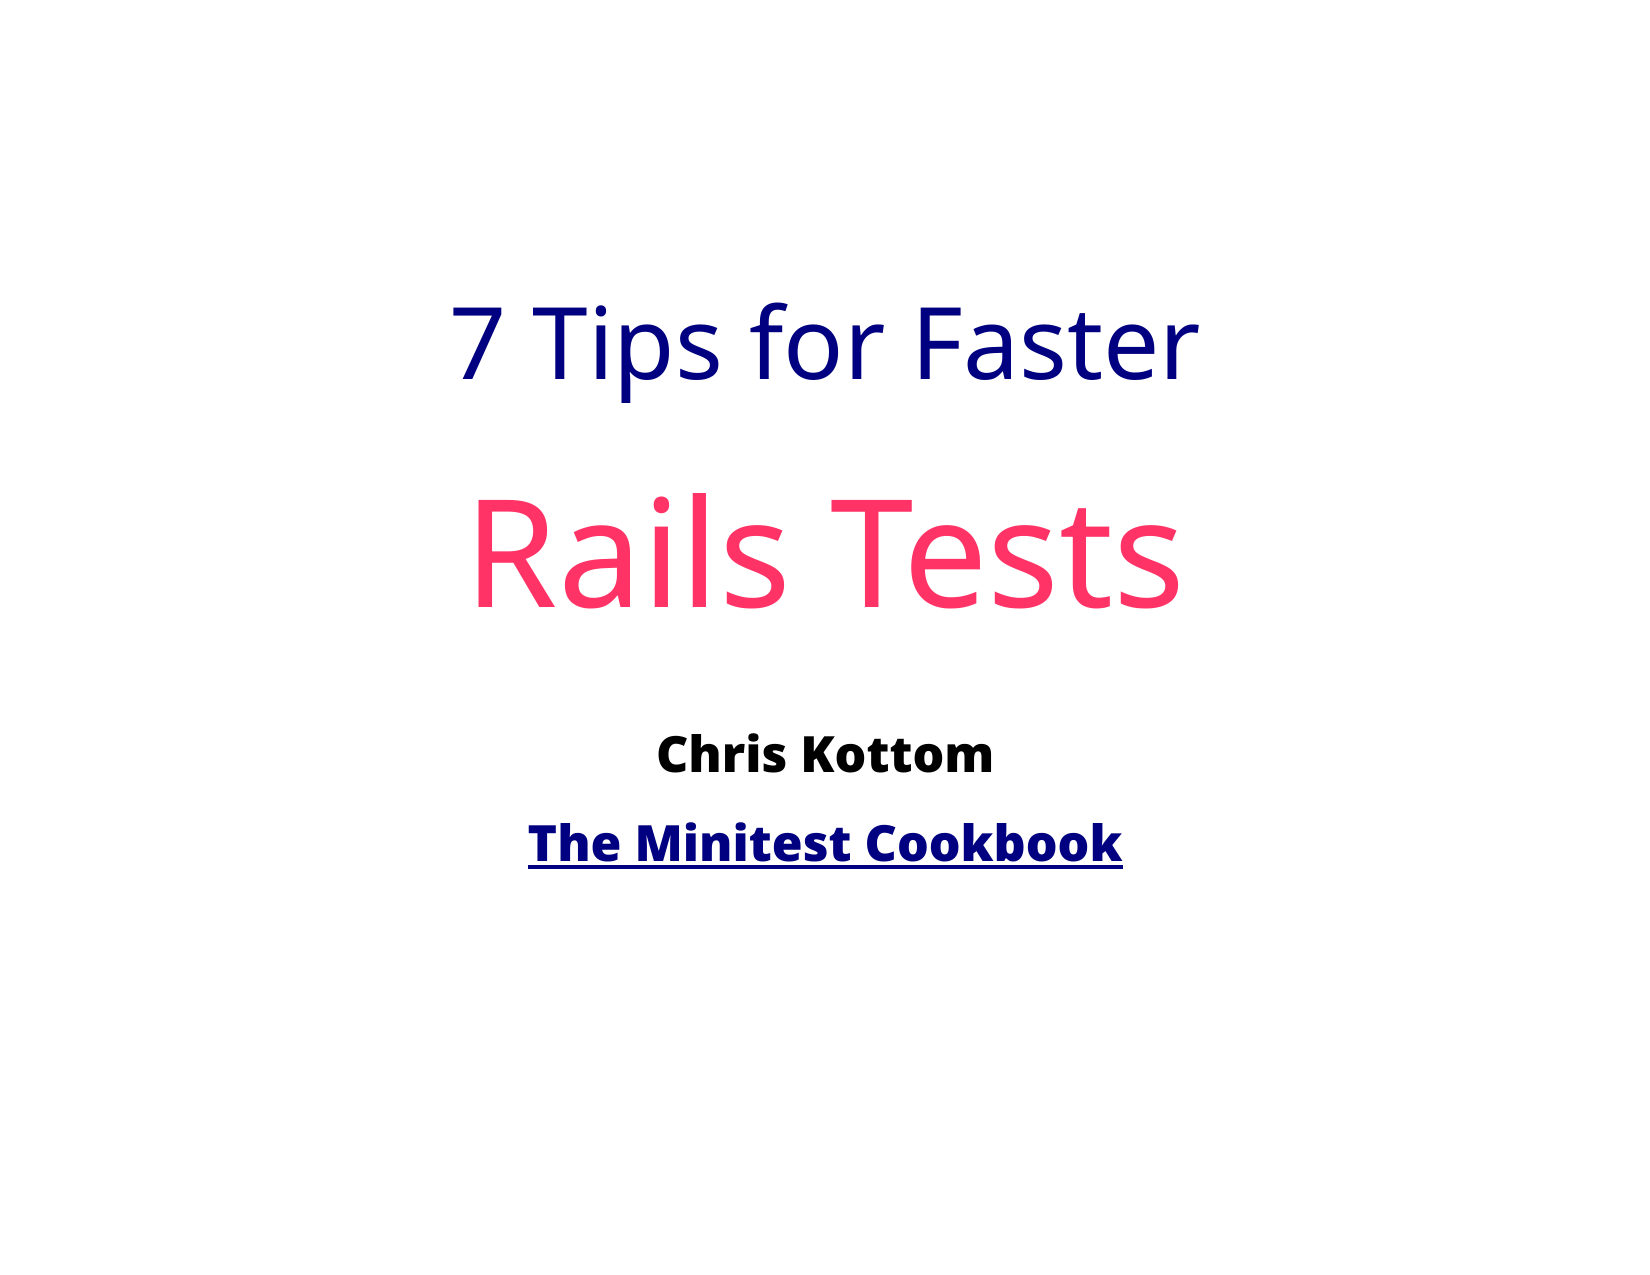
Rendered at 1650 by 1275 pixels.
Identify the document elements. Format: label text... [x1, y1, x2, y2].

subtitle 7 Tips for Faster [75, 273, 1575, 409]
title Rails Tests [75, 447, 1575, 651]
title The Minitest Cookbook [75, 808, 1575, 876]
title Chris Kottom [75, 719, 1575, 787]
